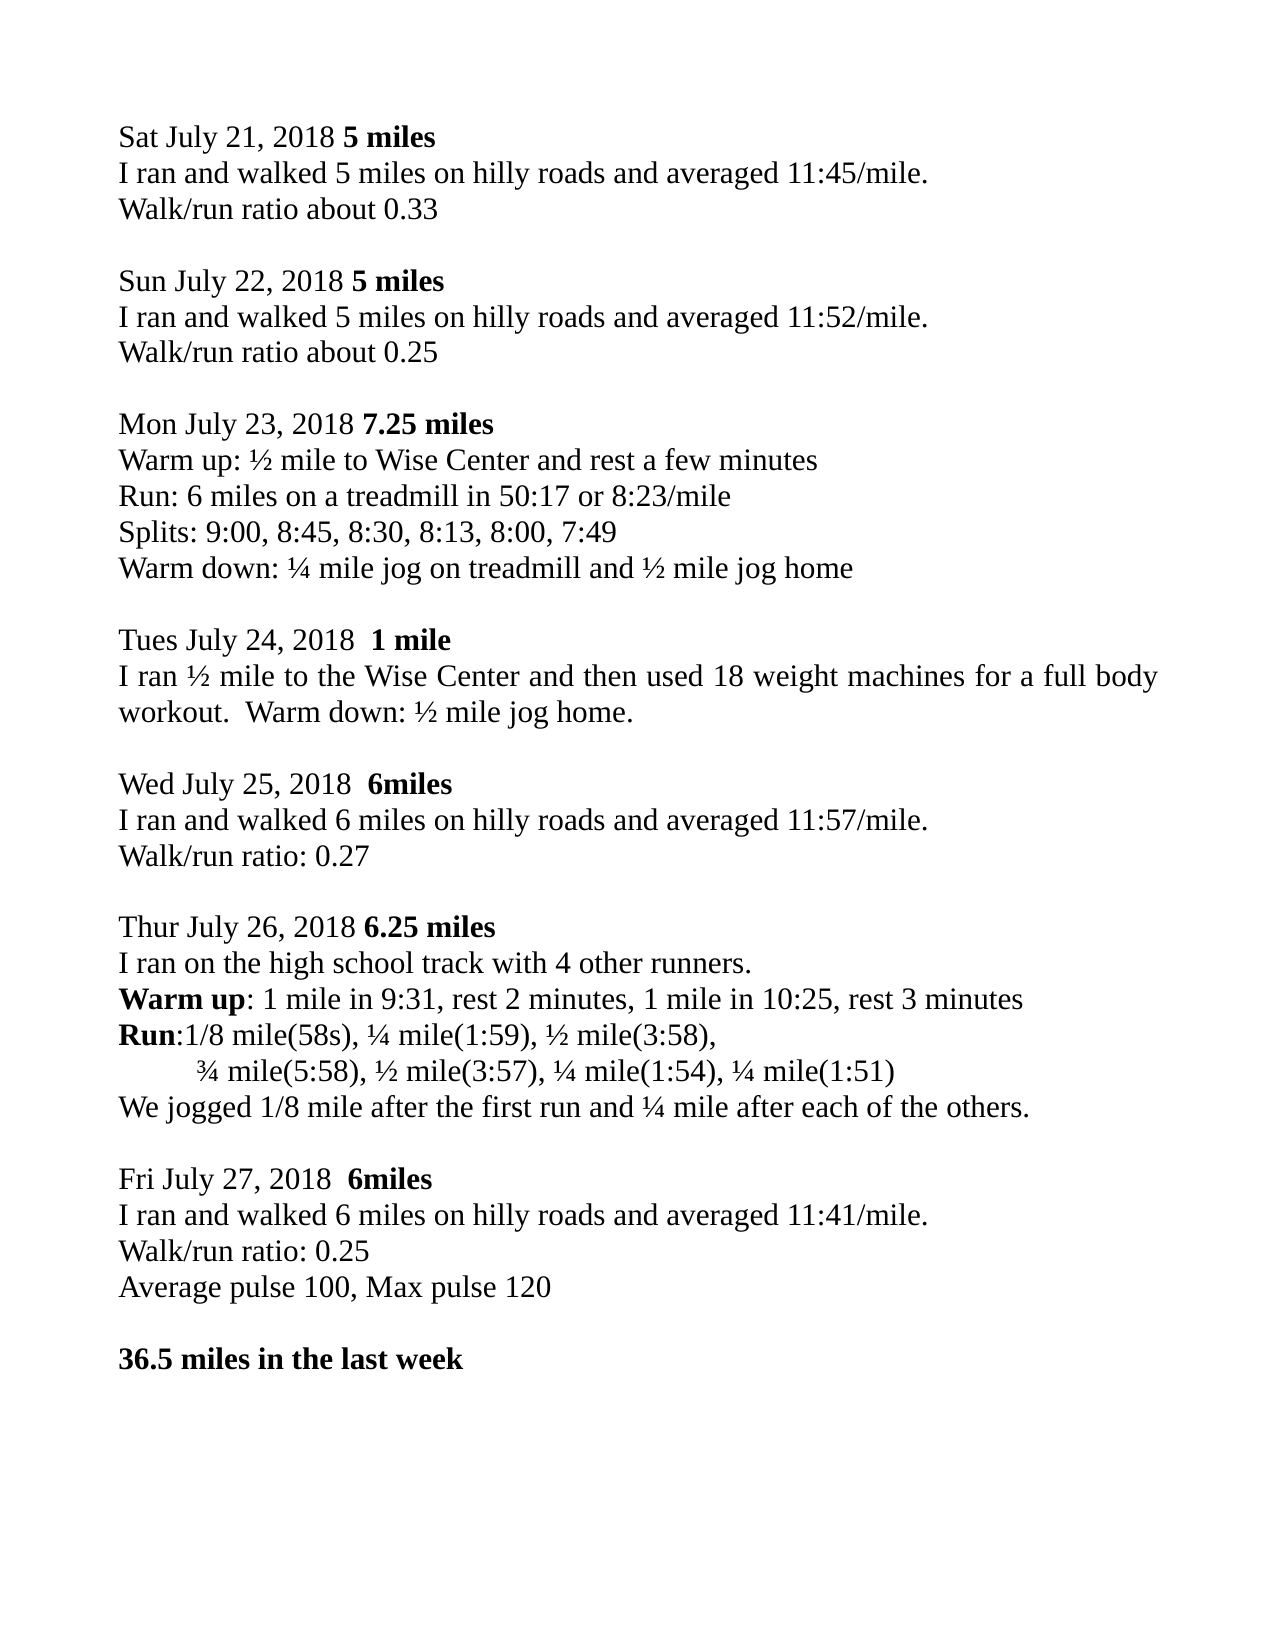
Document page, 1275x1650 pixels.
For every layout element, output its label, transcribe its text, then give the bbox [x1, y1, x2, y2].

text Sat July 21, 2018 5 miles [118, 118, 1161, 154]
text I ran on the high school track with 4 other runners. [118, 945, 1161, 981]
text Warm up: 1 mile in 9:31, rest 2 minutes, 1 mile in 10:25, rest 3 minutes [118, 981, 1161, 1017]
text Warm up: ½ mile to Wise Center and rest a few minutes [118, 442, 1161, 477]
text ¾ mile(5:58), ½ mile(3:57), ¼ mile(1:54), ¼ mile(1:51) [118, 1052, 1161, 1088]
text Wed July 25, 2018 6miles [118, 765, 1161, 801]
text Warm down: ¼ mile jog on treadmill and ½ mile jog home [118, 549, 1161, 585]
text We jogged 1/8 mile after the first run and ¼ mile after each of the others. [118, 1088, 1161, 1124]
text Mon July 23, 2018 7.25 miles [118, 406, 1161, 442]
text I ran and walked 6 miles on hilly roads and averaged 11:57/mile. [118, 801, 1161, 837]
text Walk/run ratio about 0.25 [118, 334, 1161, 370]
text I ran and walked 6 miles on hilly roads and averaged 11:41/mile. [118, 1196, 1161, 1232]
text Splits: 9:00, 8:45, 8:30, 8:13, 8:00, 7:49 [118, 513, 1161, 549]
text Tues July 24, 2018 1 mile [118, 621, 1161, 657]
text Fri July 27, 2018 6miles [118, 1160, 1161, 1196]
text I ran ½ mile to the Wise Center and then used 18 weight machines for a full body workout. Warm down: ½ mile jog home. [118, 657, 1161, 729]
text Average pulse 100, Max pulse 120 [118, 1268, 1161, 1304]
text I ran and walked 5 miles on hilly roads and averaged 11:45/mile. [118, 154, 1161, 190]
text Walk/run ratio: 0.25 [118, 1232, 1161, 1268]
text Walk/run ratio about 0.33 [118, 190, 1161, 226]
text Thur July 26, 2018 6.25 miles [118, 909, 1161, 945]
text Run:1/8 mile(58s), ¼ mile(1:59), ½ mile(3:58), [118, 1017, 1161, 1052]
text Walk/run ratio: 0.27 [118, 837, 1161, 873]
text Sun July 22, 2018 5 miles [118, 262, 1161, 298]
text I ran and walked 5 miles on hilly roads and averaged 11:52/mile. [118, 298, 1161, 334]
text Run: 6 miles on a treadmill in 50:17 or 8:23/mile [118, 477, 1161, 513]
text 36.5 miles in the last week [118, 1340, 1161, 1376]
